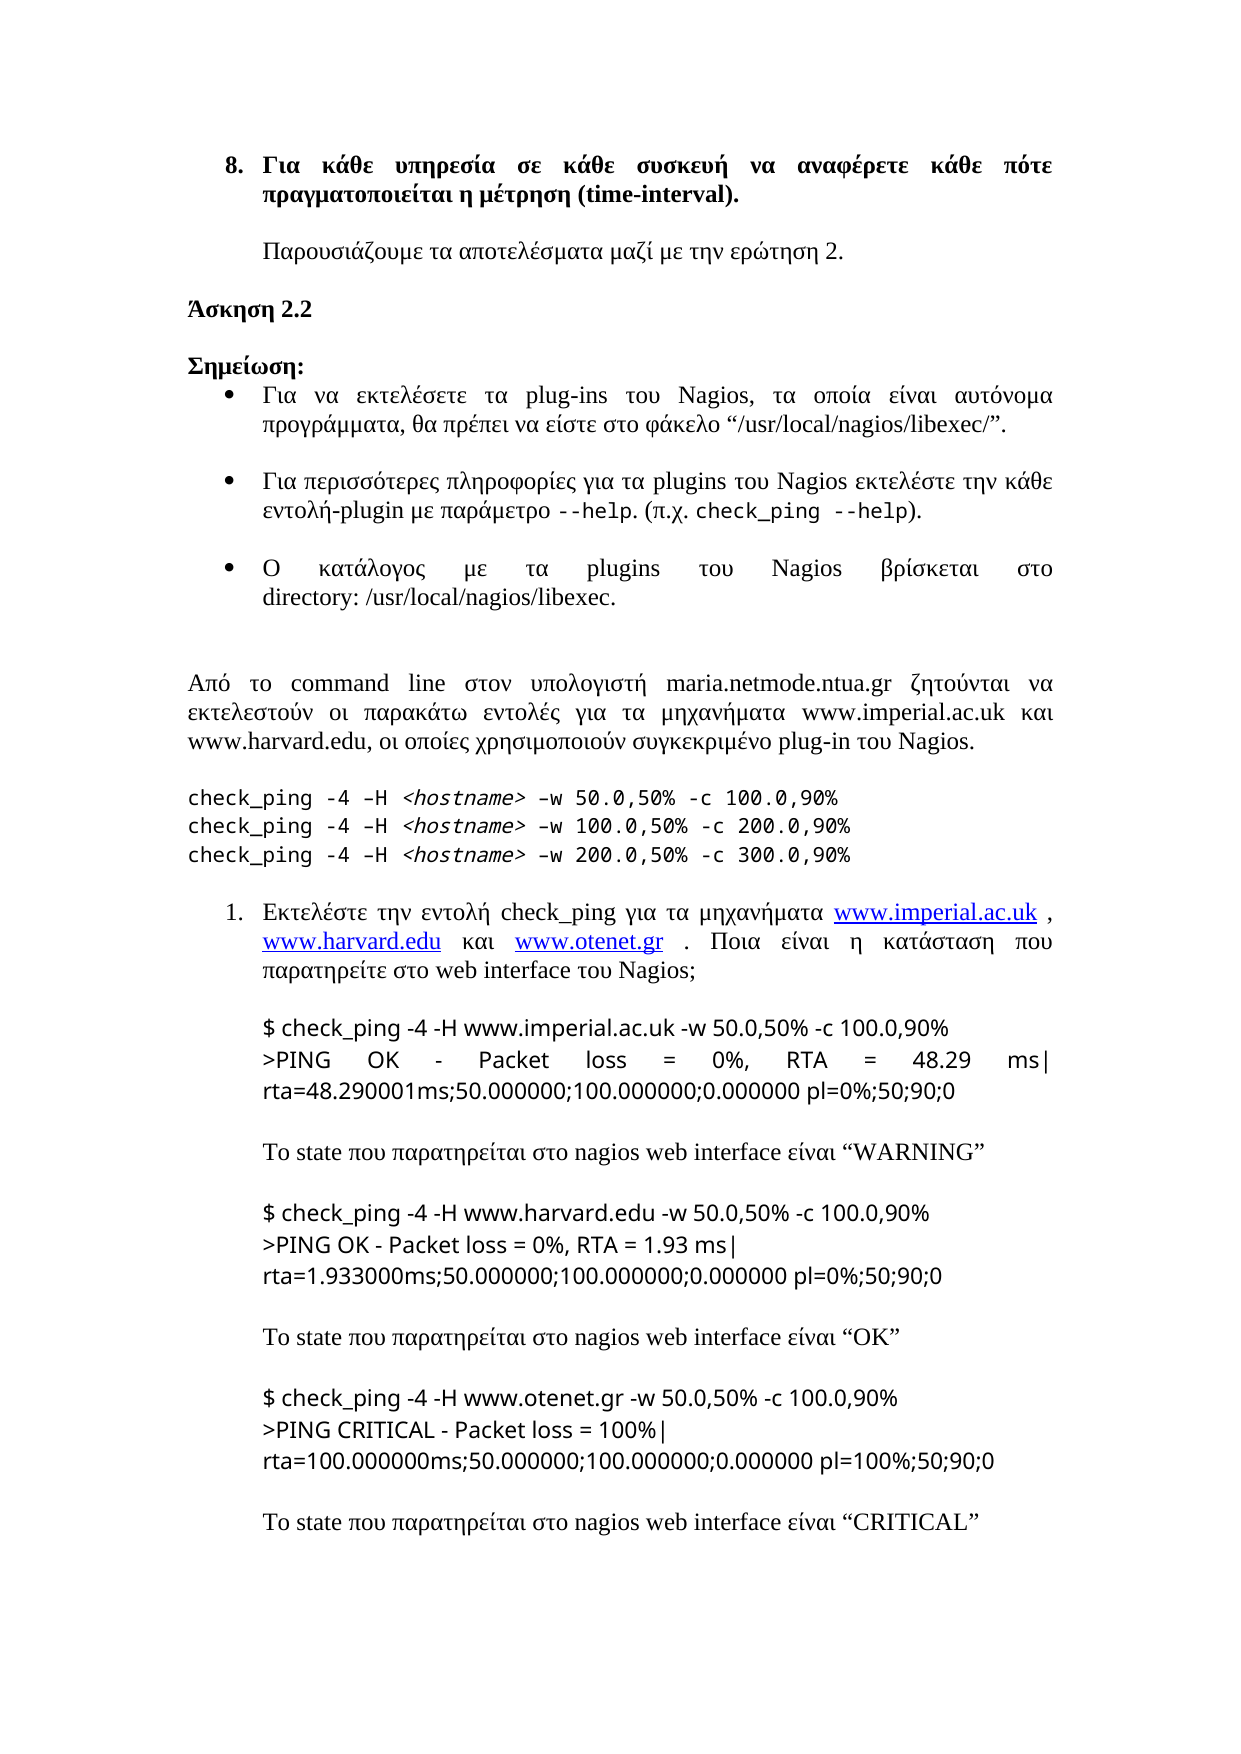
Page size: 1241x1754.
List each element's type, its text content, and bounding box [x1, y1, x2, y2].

text Παρουσιάζουμε τα αποτελέσματα μαζί με την ερώτηση 2. [262, 236, 1053, 265]
text $ check_ping -4 -H www.harvard.edu -w 50.0,50% -c 100.0,90% [262, 1197, 1053, 1228]
list Ο κατάλογος με τα plugins του Nagios βρίσκεται στο directory: /usr/local/nagios/libexec. [225, 553, 1053, 611]
text check_ping -4 –H <hostname> –w 200.0,50% -c 300.0,90% [187, 840, 1053, 868]
text $ check_ping -4 -H www.otenet.gr -w 50.0,50% -c 100.0,90% [262, 1382, 1053, 1413]
text Άσκηση 2.2 [187, 294, 1053, 322]
list Για περισσότερες πληροφορίες για τα plugins του Nagios εκτελέστε την κάθε εντολή-plugin με παράμετρο --help. (π.χ. check_ping --help). [225, 466, 1053, 524]
text >PING OK - Packet loss = 0%, RTA = 48.29 ms|rta=48.290001ms;50.000000;100.000000;0.000000 pl=0%;50;90;0 [262, 1043, 1053, 1106]
text Σημείωση: [187, 351, 1053, 380]
list Για να εκτελέσετε τα plug-ins του Nagios, τα οποία είναι αυτόνομα προγράμματα, θα πρέπει να είστε στο φάκελο “/usr/local/nagios/libexec/”. [225, 380, 1053, 437]
list Εκτελέστε την εντολή check_ping για τα μηχανήματα www.imperial.ac.uk , www.harvard.edu και www.otenet.gr . Ποια είναι η κατάσταση που παρατηρείτε στο web interface του Nagios; [225, 897, 1053, 983]
text >PING CRITICAL - Packet loss = 100%|rta=100.000000ms;50.000000;100.000000;0.000000 pl=100%;50;90;0 [262, 1413, 1053, 1476]
text >PING OK - Packet loss = 0%, RTA = 1.93 ms|rta=1.933000ms;50.000000;100.000000;0.000000 pl=0%;50;90;0 [262, 1228, 1053, 1291]
list Για κάθε υπηρεσία σε κάθε συσκευή να αναφέρετε κάθε πότε πραγματοποιείται η μέτρηση (time-interval). [225, 150, 1053, 207]
text $ check_ping -4 -H www.imperial.ac.uk -w 50.0,50% -c 100.0,90% [262, 1012, 1053, 1043]
text check_ping -4 –H <hostname> –w 50.0,50% -c 100.0,90% [187, 783, 1053, 812]
text To state που παρατηρείται στο nagios web interface είναι “CRITICAL” [262, 1507, 1053, 1536]
text To state που παρατηρείται στο nagios web interface είναι “WARNING” [262, 1137, 1053, 1166]
text check_ping -4 –H <hostname> –w 100.0,50% -c 200.0,90% [187, 812, 1053, 840]
text To state που παρατηρείται στο nagios web interface είναι “OK” [262, 1322, 1053, 1351]
text Από το command line στον υπολογιστή maria.netmode.ntua.gr ζητούνται να εκτελεστούν οι παρακάτω εντολές για τα μηχανήματα www.imperial.ac.uk και www.harvard.edu, οι οποίες χρησιμοποιούν συγκεκριμένο plug-in του Nagios. [187, 668, 1053, 754]
